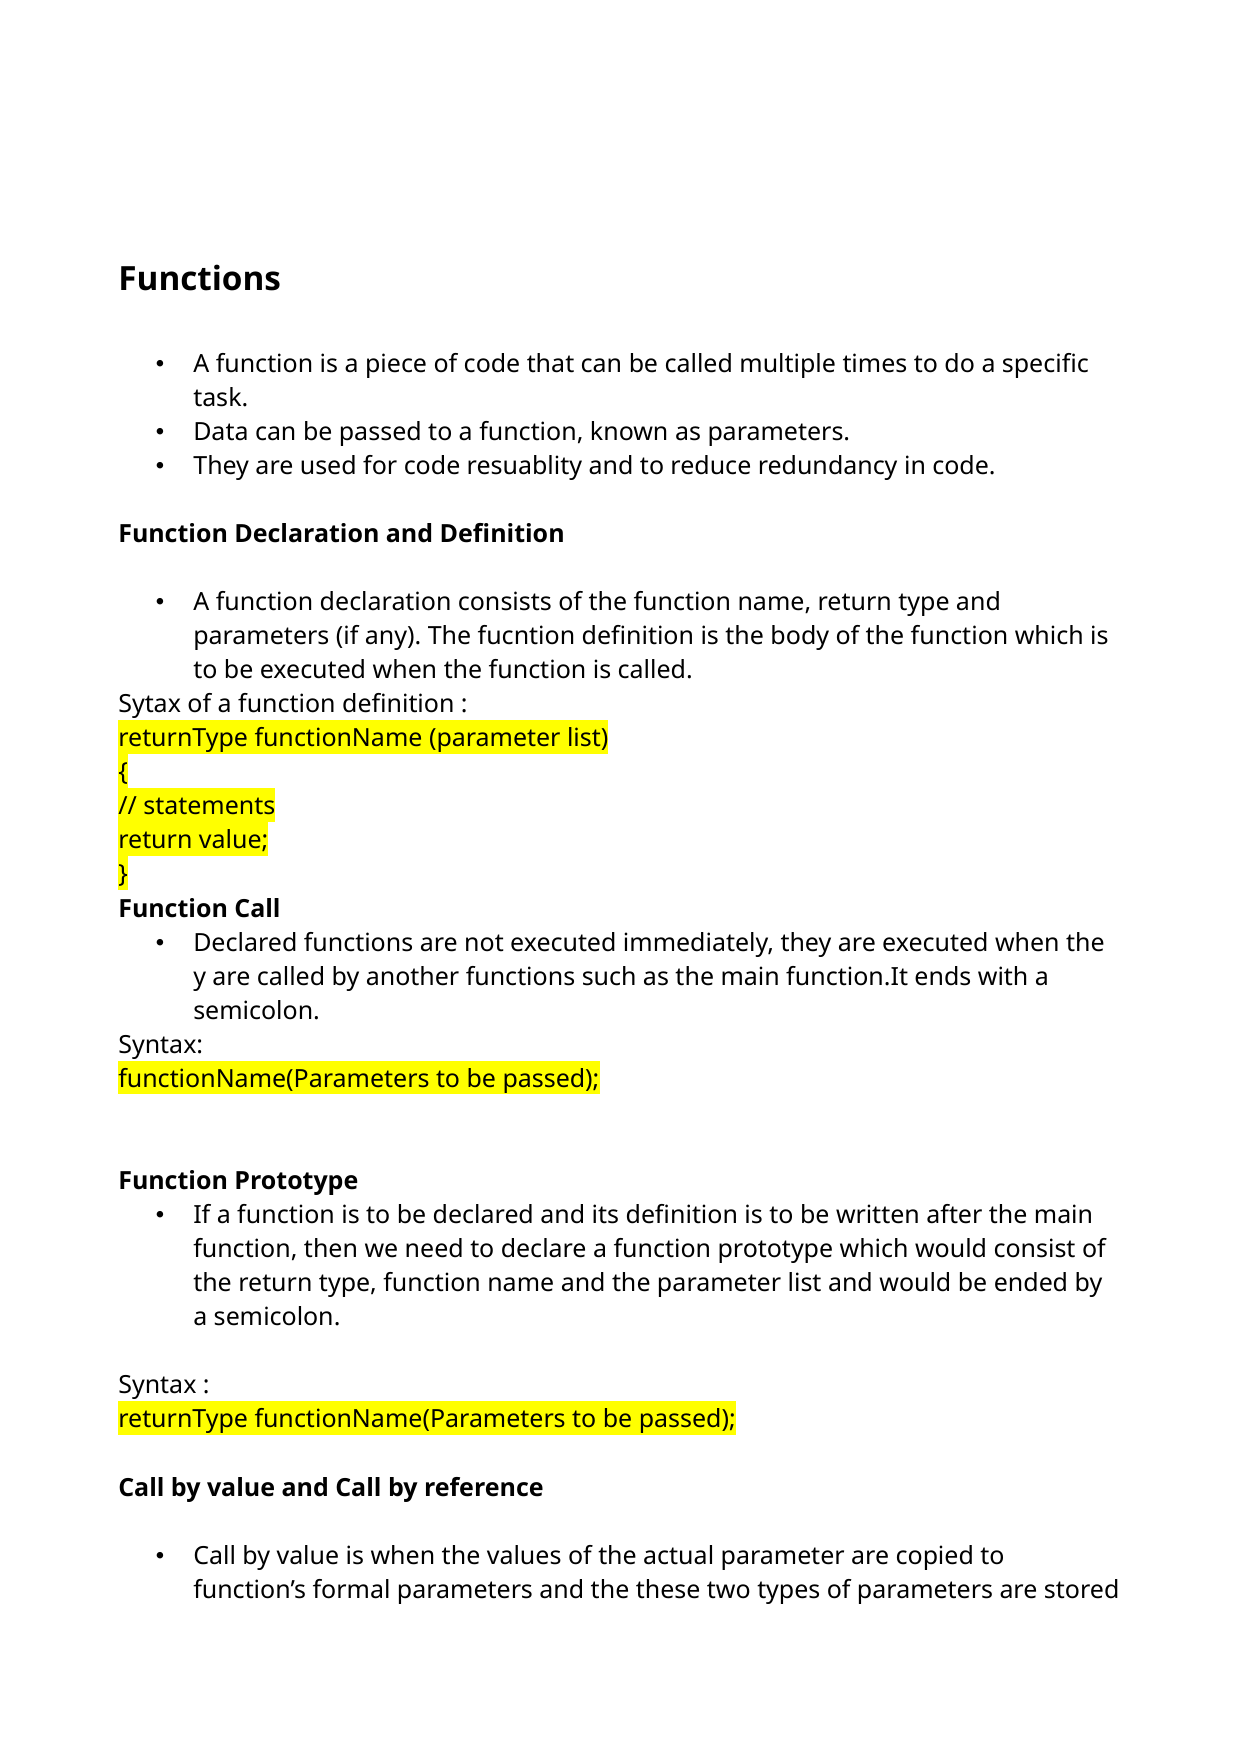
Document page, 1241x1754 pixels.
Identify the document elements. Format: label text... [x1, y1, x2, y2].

text Call by value and Call by reference [118, 1469, 1122, 1503]
list Call by value is when the values of the actual parameter are copied to function’s formal parameters and the these two types of parameters are stored [156, 1537, 1122, 1606]
text Syntax : [118, 1367, 1122, 1401]
text Function Call [118, 890, 1122, 924]
text return value; [118, 822, 1122, 856]
text returnType functionName (parameter list) [118, 720, 1122, 754]
list A function is a piece of code that can be called multiple times to do a specific task. [156, 345, 1122, 413]
text // statements [118, 788, 1122, 822]
list Data can be passed to a function, known as parameters. [156, 413, 1122, 447]
list Declared functions are not executed immediately, they are executed when the y are called by another functions such as the main function.It ends with a semicolon. [156, 924, 1122, 1026]
list If a function is to be declared and its definition is to be written after the main function, then we need to declare a function prototype which would consist of the return type, function name and the parameter list and would be ended by a semicolon. [156, 1197, 1122, 1333]
text { [118, 754, 1122, 788]
list They are used for code resuablity and to reduce redundancy in code. [156, 447, 1122, 481]
text Sytax of a function definition : [118, 686, 1122, 720]
text Function Prototype [118, 1163, 1122, 1197]
text Function Declaration and Definition [118, 516, 1122, 549]
text Syntax: [118, 1026, 1122, 1061]
list A function declaration consists of the function name, return type and parameters (if any). The fucntion definition is the body of the function which is to be executed when the function is called. [156, 584, 1122, 686]
text returnType functionName(Parameters to be passed); [118, 1401, 1122, 1435]
text Functions [118, 254, 1122, 300]
text functionName(Parameters to be passed); [118, 1061, 1122, 1094]
text } [118, 856, 1122, 890]
